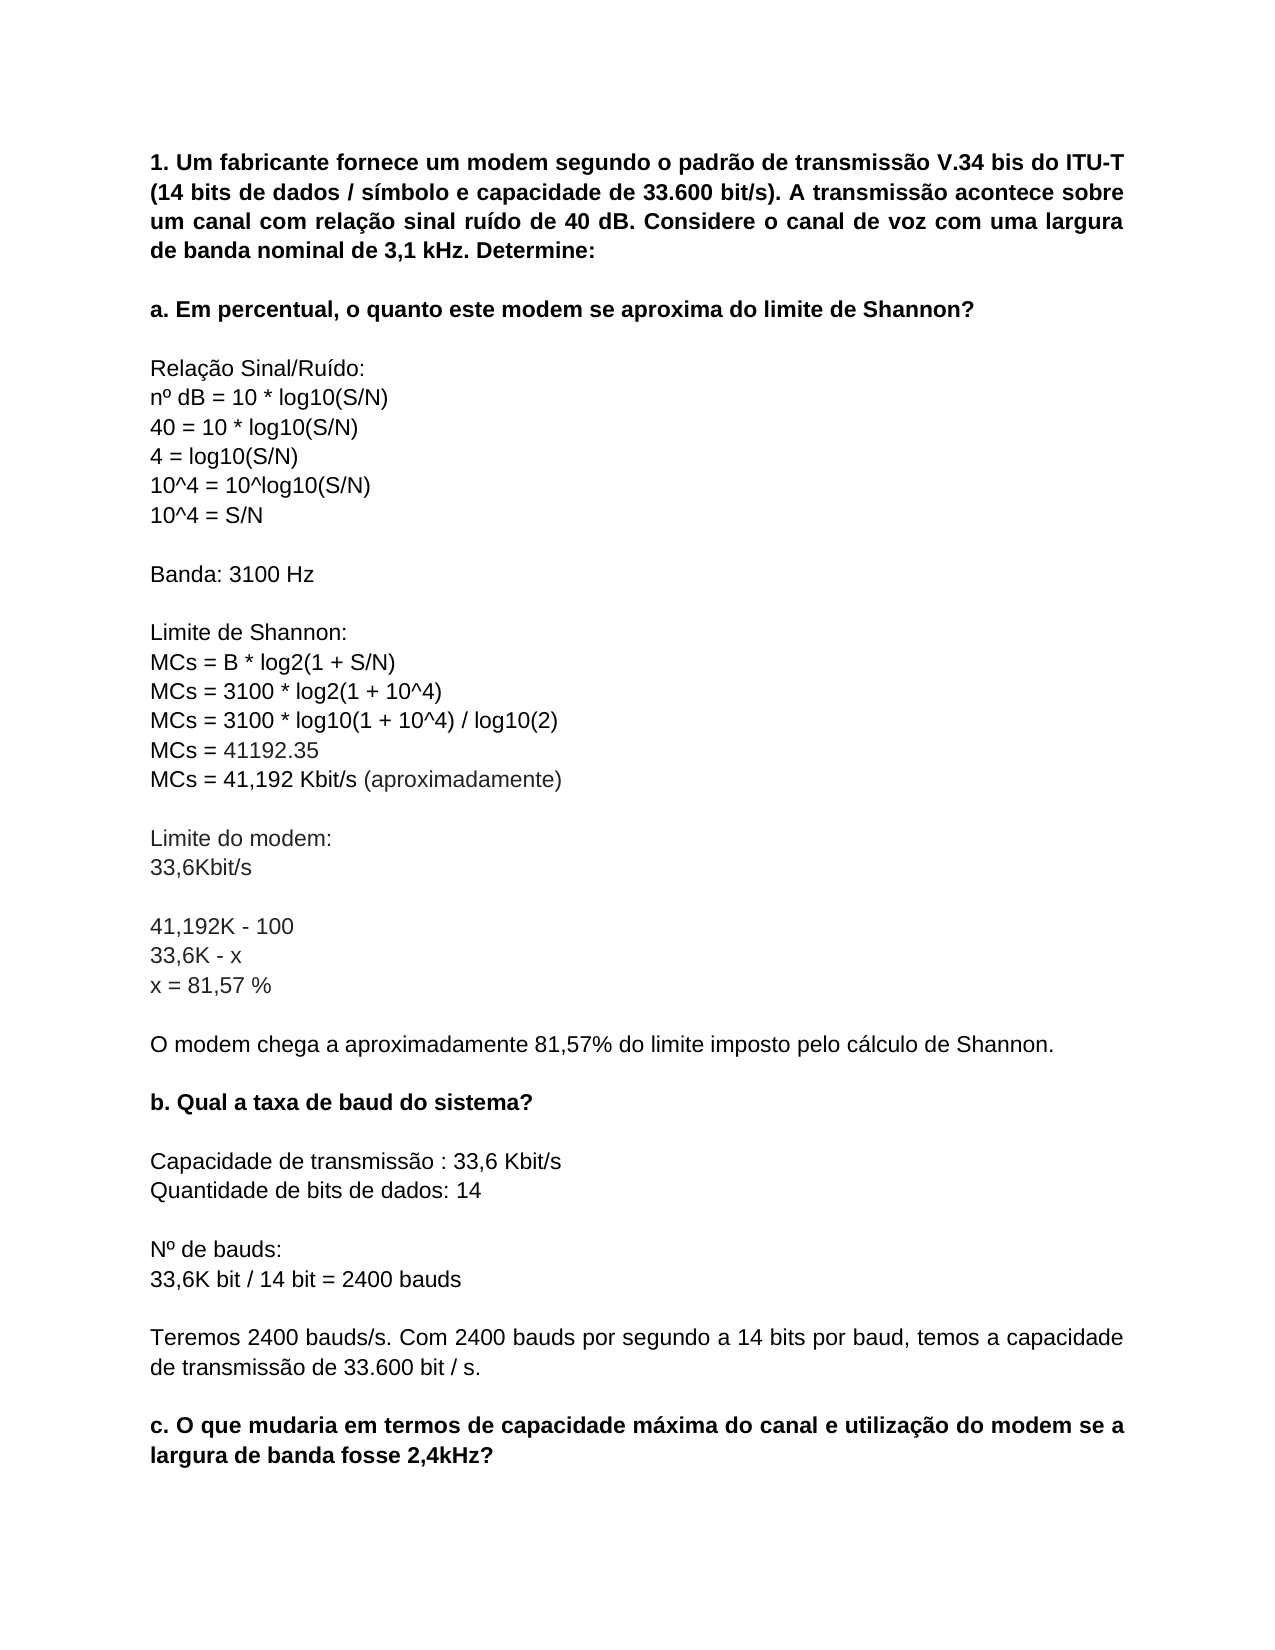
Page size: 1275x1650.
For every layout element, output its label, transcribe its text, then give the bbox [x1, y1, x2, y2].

text Nº de bauds: [150, 1237, 1125, 1262]
text nº dB = 10 * log10(S/N) [150, 385, 1125, 411]
text 1. Um fabricante fornece um modem segundo o padrão de transmissão V.34 bis do ITU-T (14 bits de dados / símbolo e capacidade de 33.600 bit/s). A transmissão acontece sobre um canal com relação sinal ruído de 40 dB. Considere o canal de voz com uma largura de banda nominal de 3,1 kHz. Determine: [150, 150, 1125, 264]
text MCs = 41,192 Kbit/s (aproximadamente) [150, 767, 1125, 792]
text Banda: 3100 Hz [150, 561, 1125, 587]
text 33,6K bit / 14 bit = 2400 bauds [150, 1266, 1125, 1292]
text Capacidade de transmissão : 33,6 Kbit/s [150, 1149, 1125, 1174]
text Relação Sinal/Ruído: [150, 356, 1125, 381]
text x = 81,57 % [150, 972, 1125, 998]
text Limite de Shannon: [150, 620, 1125, 646]
text 40 = 10 * log10(S/N) [150, 414, 1125, 440]
text 33,6K - x [150, 943, 1125, 969]
text MCs = B * log2(1 + S/N) [150, 649, 1125, 675]
text Limite do modem: [150, 826, 1125, 851]
text 4 = log10(S/N) [150, 444, 1125, 469]
text MCs = 3100 * log2(1 + 10^4) [150, 679, 1125, 704]
text 41,192K - 100 [150, 914, 1125, 939]
text 10^4 = S/N [150, 502, 1125, 528]
text Quantidade de bits de dados: 14 [150, 1178, 1125, 1204]
text Teremos 2400 bauds/s. Com 2400 bauds por segundo a 14 bits por baud, temos a capacidade de transmissão de 33.600 bit / s. [150, 1325, 1125, 1380]
text 10^4 = 10^log10(S/N) [150, 473, 1125, 499]
text MCs = 41192.35 [150, 737, 1125, 763]
text MCs = 3100 * log10(1 + 10^4) / log10(2) [150, 708, 1125, 734]
text b. Qual a taxa de baud do sistema? [150, 1090, 1125, 1116]
text a. Em percentual, o quanto este modem se aproxima do limite de Shannon? [150, 297, 1125, 322]
text c. O que mudaria em termos de capacidade máxima do canal e utilização do modem se a largura de banda fosse 2,4kHz? [150, 1413, 1125, 1468]
text 33,6Kbit/s [150, 855, 1125, 881]
text O modem chega a aproximadamente 81,57% do limite imposto pelo cálculo de Shannon. [150, 1031, 1125, 1057]
